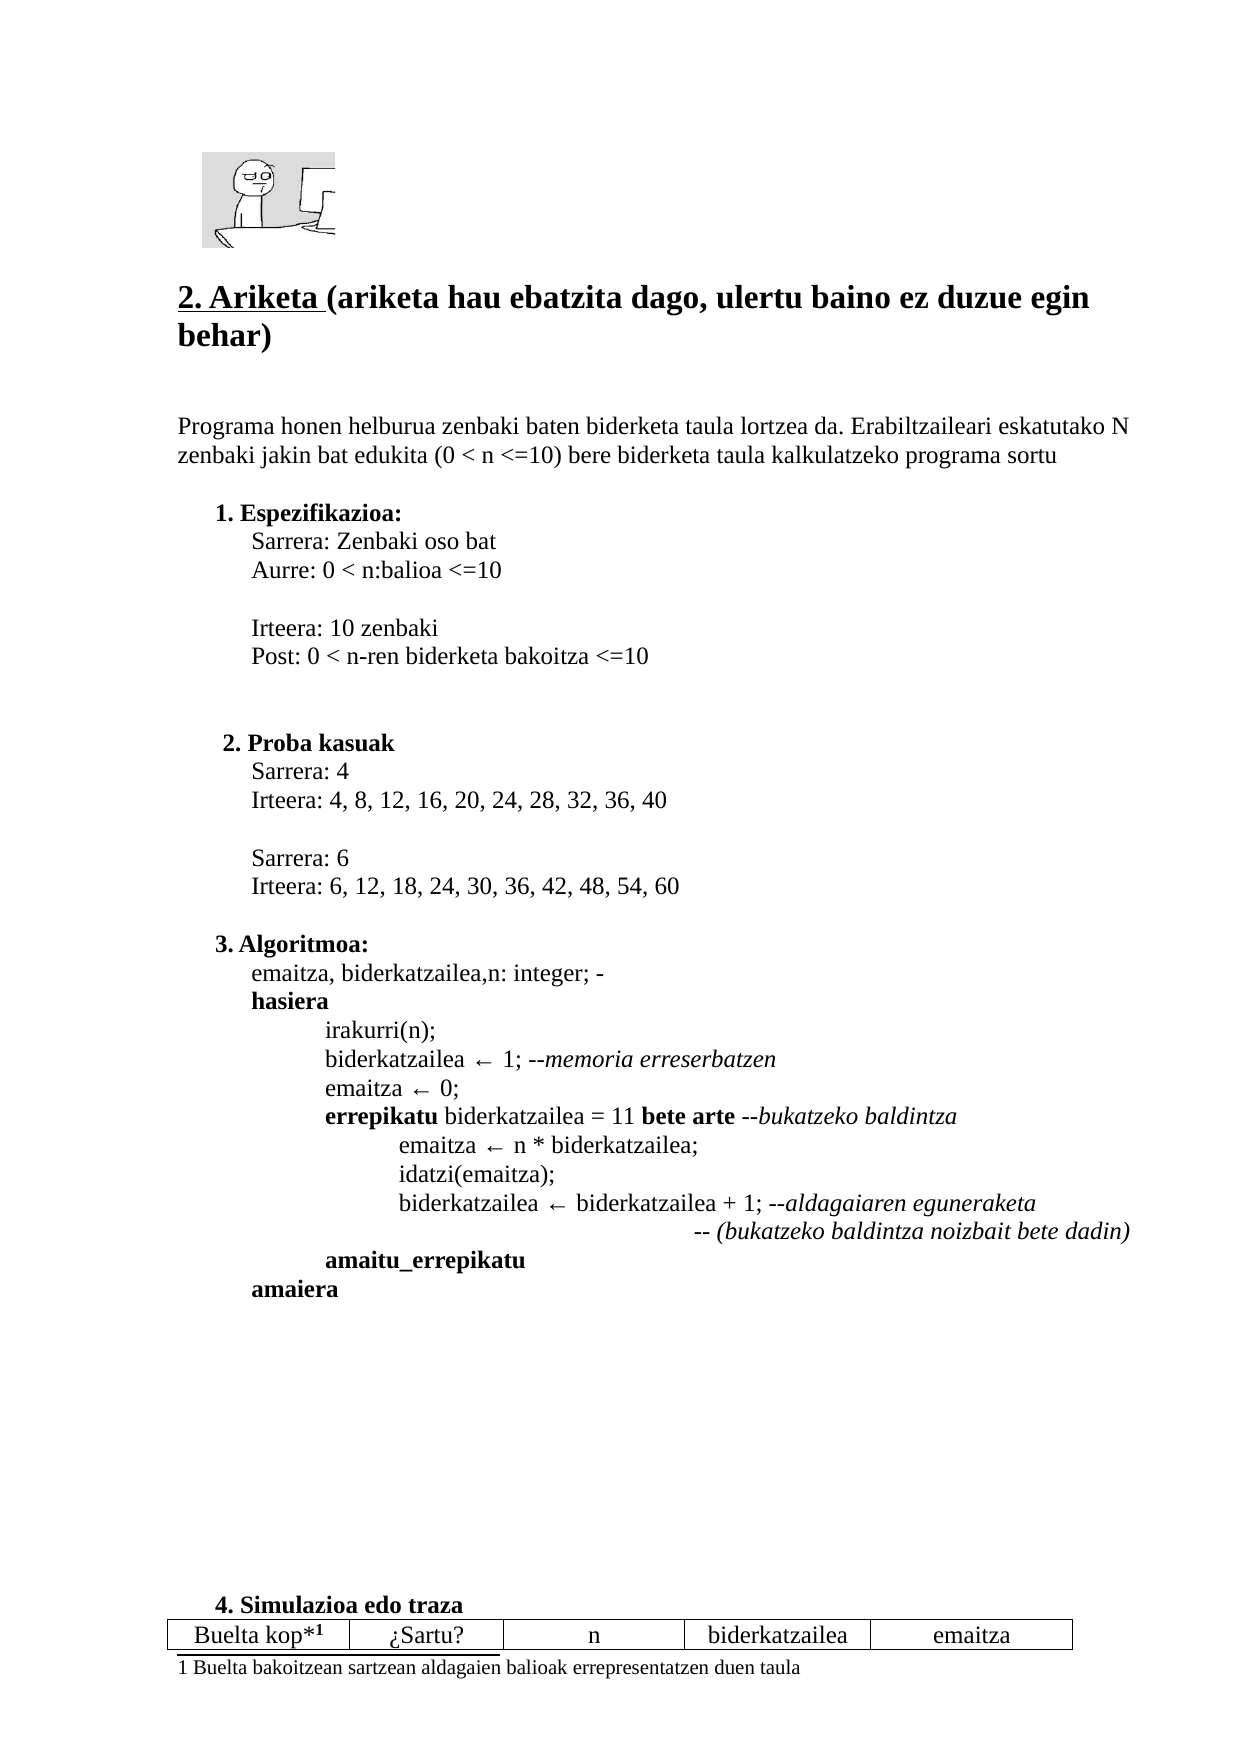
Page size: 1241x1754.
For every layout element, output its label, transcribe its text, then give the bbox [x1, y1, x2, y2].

text 2. Ariketa (ariketa hau ebatzita dago, ulertu baino ez duzue egin behar) [177, 277, 1152, 354]
text 4. Simulazioa edo traza [177, 1590, 1152, 1619]
table_header n [504, 1620, 684, 1649]
text Irteera: 10 zenbaki [177, 613, 1152, 641]
text irakurri(n); [177, 1015, 1152, 1044]
table_header Buelta kop* [168, 1620, 349, 1649]
text Sarrera: 6 [177, 843, 1152, 871]
text errepikatu biderkatzailea = 11 bete arte --bukatzeko baldintza [177, 1101, 1152, 1130]
text biderkatzailea ← biderkatzailea + 1; --aldagaiaren eguneraketa [177, 1188, 1152, 1216]
table_header biderkatzailea [685, 1620, 870, 1649]
text 1. Espezifikazioa: [177, 498, 1152, 526]
text hasiera [177, 986, 1152, 1015]
text Sarrera: Zenbaki oso bat [177, 526, 1152, 555]
text Post: 0 < n-ren biderketa bakoitza <=10 [177, 641, 1152, 670]
text biderkatzailea ← 1; --memoria erreserbatzen [177, 1044, 1152, 1073]
text emaitza ← n * biderkatzailea; [177, 1130, 1152, 1159]
text amaitu_errepikatu [177, 1245, 1152, 1274]
subtitle 2. Proba kasuak [222, 728, 1152, 756]
text -- (bukatzeko baldintza noizbait bete dadin) [177, 1216, 1152, 1245]
text Sarrera: 4 [177, 756, 1152, 785]
text emaitza ← 0; [177, 1073, 1152, 1101]
text amaiera [177, 1274, 1152, 1303]
table_header ¿Sartu? [350, 1620, 503, 1649]
table_header emaitza [871, 1620, 1072, 1649]
text Irteera: 6, 12, 18, 24, 30, 36, 42, 48, 54, 60 [177, 871, 1152, 900]
text idatzi(emaitza); [177, 1159, 1152, 1188]
text Programa honen helburua zenbaki baten biderketa taula lortzea da. Erabiltzaileari eskatutako N zenbaki jakin bat edukita (0 < n <=10) bere biderketa taula kalkulatzeko programa sortu [177, 411, 1152, 469]
text Irteera: 4, 8, 12, 16, 20, 24, 28, 32, 36, 40 [177, 785, 1152, 814]
text emaitza, biderkatzailea,n: integer; - [177, 958, 1152, 986]
text 3. Algoritmoa: [177, 929, 1152, 958]
text Aurre: 0 < n:balioa <=10 [177, 555, 1152, 584]
